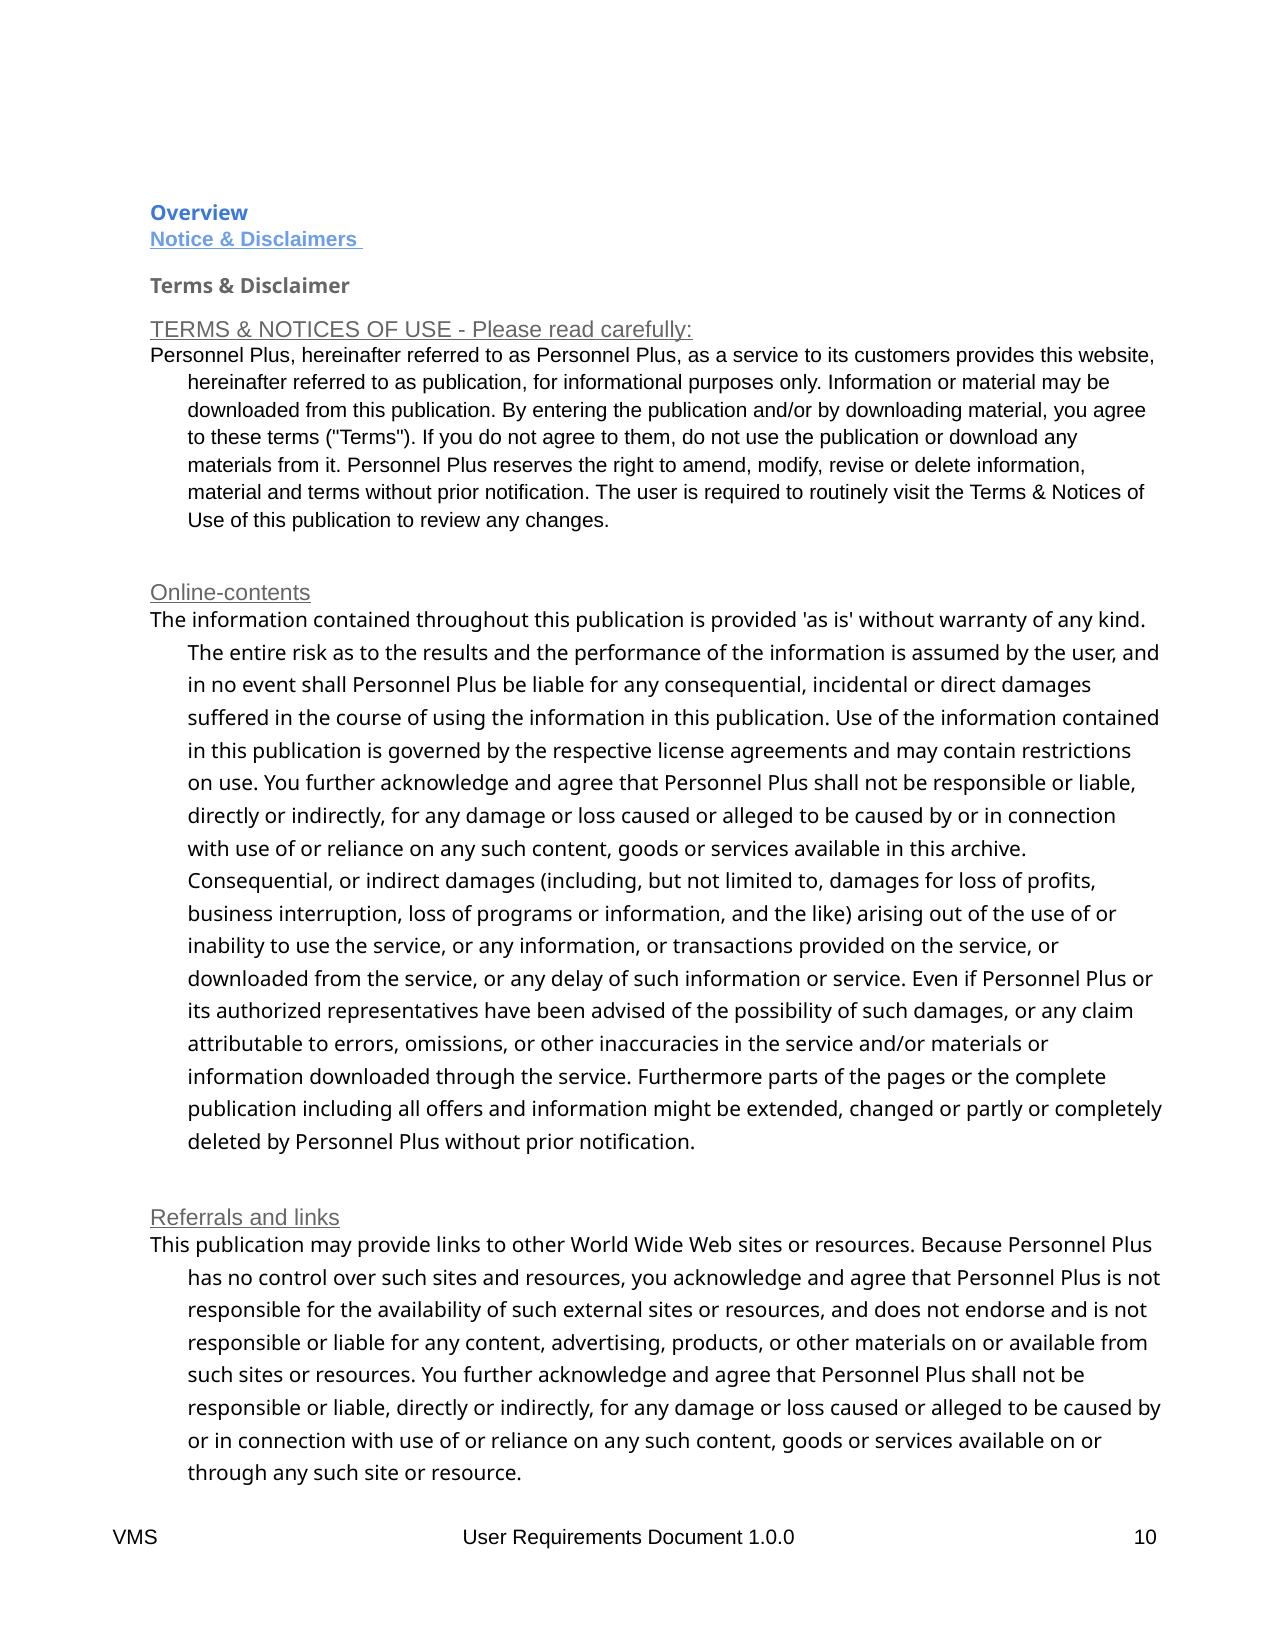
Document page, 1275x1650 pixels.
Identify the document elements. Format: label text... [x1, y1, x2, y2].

text The information contained throughout this publication is provided 'as is' without warranty of any kind. The entire risk as to the results and the performance of the information is assumed by the user, and in no event shall Personnel Plus be liable for any consequential, incidental or direct damages suffered in the course of using the information in this publication. Use of the information contained in this publication is governed by the respective license agreements and may contain restrictions on use. You further acknowledge and agree that Personnel Plus shall not be responsible or liable, directly or indirectly, for any damage or loss caused or alleged to be caused by or in connection with use of or reliance on any such content, goods or services available in this archive. Consequential, or indirect damages (including, but not limited to, damages for loss of profits, business interruption, loss of programs or information, and the like) arising out of the use of or inability to use the service, or any information, or transactions provided on the service, or downloaded from the service, or any delay of such information or service. Even if Personnel Plus or its authorized representatives have been advised of the possibility of such damages, or any claim attributable to errors, omissions, or other inaccuracies in the service and/or materials or information downloaded through the service. Furthermore parts of the pages or the complete publication including all offers and information might be extended, changed or partly or completely deleted by Personnel Plus without prior notification. [150, 605, 1162, 1156]
subtitle Terms & Disclaimer [150, 271, 1162, 299]
subtitle Overview [150, 198, 1162, 227]
text Personnel Plus, hereinafter referred to as Personnel Plus, as a service to its customers provides this website, hereinafter referred to as publication, for informational purposes only. Information or material may be downloaded from this publication. By entering the publication and/or by downloading material, you agree to these terms ("Terms"). If you do not agree to them, do not use the publication or download any materials from it. Personnel Plus reserves the right to amend, modify, revise or delete information, material and terms without prior notification. The user is required to routinely visit the Terms & Notices of Use of this publication to review any changes. [150, 342, 1162, 531]
subtitle TERMS & NOTICES OF USE - Please read carefully: [150, 316, 1162, 342]
text This publication may provide links to other World Wide Web sites or resources. Because Personnel Plus has no control over such sites and resources, you acknowledge and agree that Personnel Plus is not responsible for the availability of such external sites or resources, and does not endorse and is not responsible or liable for any content, advertising, products, or other materials on or available from such sites or resources. You further acknowledge and agree that Personnel Plus shall not be responsible or liable, directly or indirectly, for any damage or loss caused or alleged to be caused by or in connection with use of or reliance on any such content, goods or services available on or through any such site or resource. [150, 1230, 1162, 1487]
subtitle Notice & Disclaimers [150, 227, 1162, 251]
subtitle Referrals and links [150, 1204, 1162, 1230]
subtitle Online-contents [150, 579, 1162, 605]
